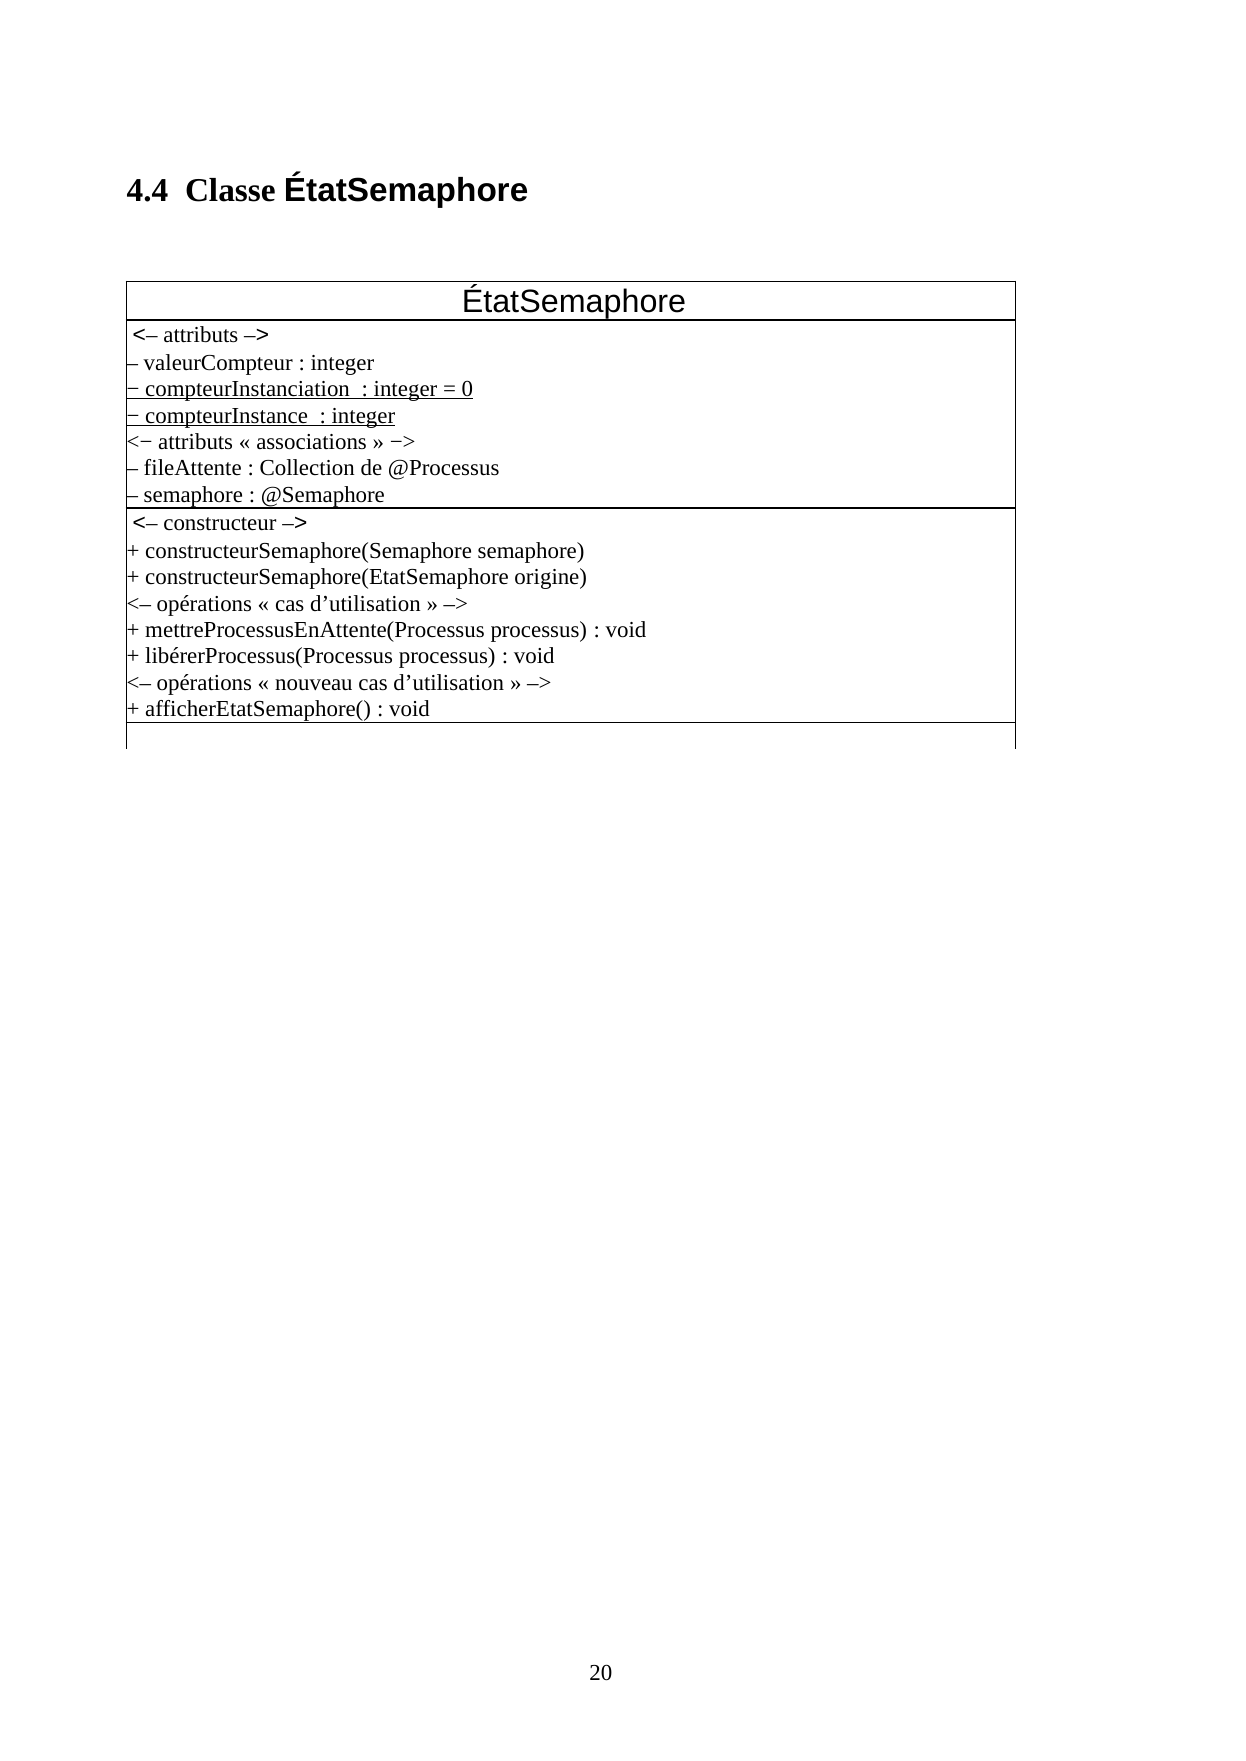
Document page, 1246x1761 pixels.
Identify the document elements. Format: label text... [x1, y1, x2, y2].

table_cell + mettreProcessusEnAttente(Processus processus) : void [127, 616, 1015, 642]
table_cell <– attributs –> [127, 321, 1015, 349]
table_cell − compteurInstance : integer [127, 402, 1015, 428]
table_header ÉtatSemaphore [127, 282, 1015, 319]
table_cell – valeurCompteur : integer [127, 349, 1015, 375]
table_cell + libérerProcessus(Processus processus) : void [127, 642, 1015, 669]
table_cell <– opérations « nouveau cas d’utilisation » –> [127, 669, 1015, 695]
table_cell – semaphore : @Semaphore [127, 481, 1015, 507]
table_cell [127, 723, 1015, 749]
table_cell + constructeurSemaphore(EtatSemaphore origine) [127, 563, 1015, 589]
table_cell − compteurInstanciation : integer = 0 [127, 375, 1015, 402]
table_cell + constructeurSemaphore(Semaphore semaphore) [127, 537, 1015, 563]
table_cell <– constructeur –> [127, 509, 1015, 537]
table_cell + afficherEtatSemaphore() : void [127, 695, 1015, 721]
table_cell – fileAttente : Collection de @Processus [127, 454, 1015, 481]
table_cell <− attributs « associations » −> [127, 428, 1015, 454]
subtitle 4.4 Classe ÉtatSemaphore [126, 170, 1075, 209]
table_cell <– opérations « cas d’utilisation » –> [127, 590, 1015, 616]
